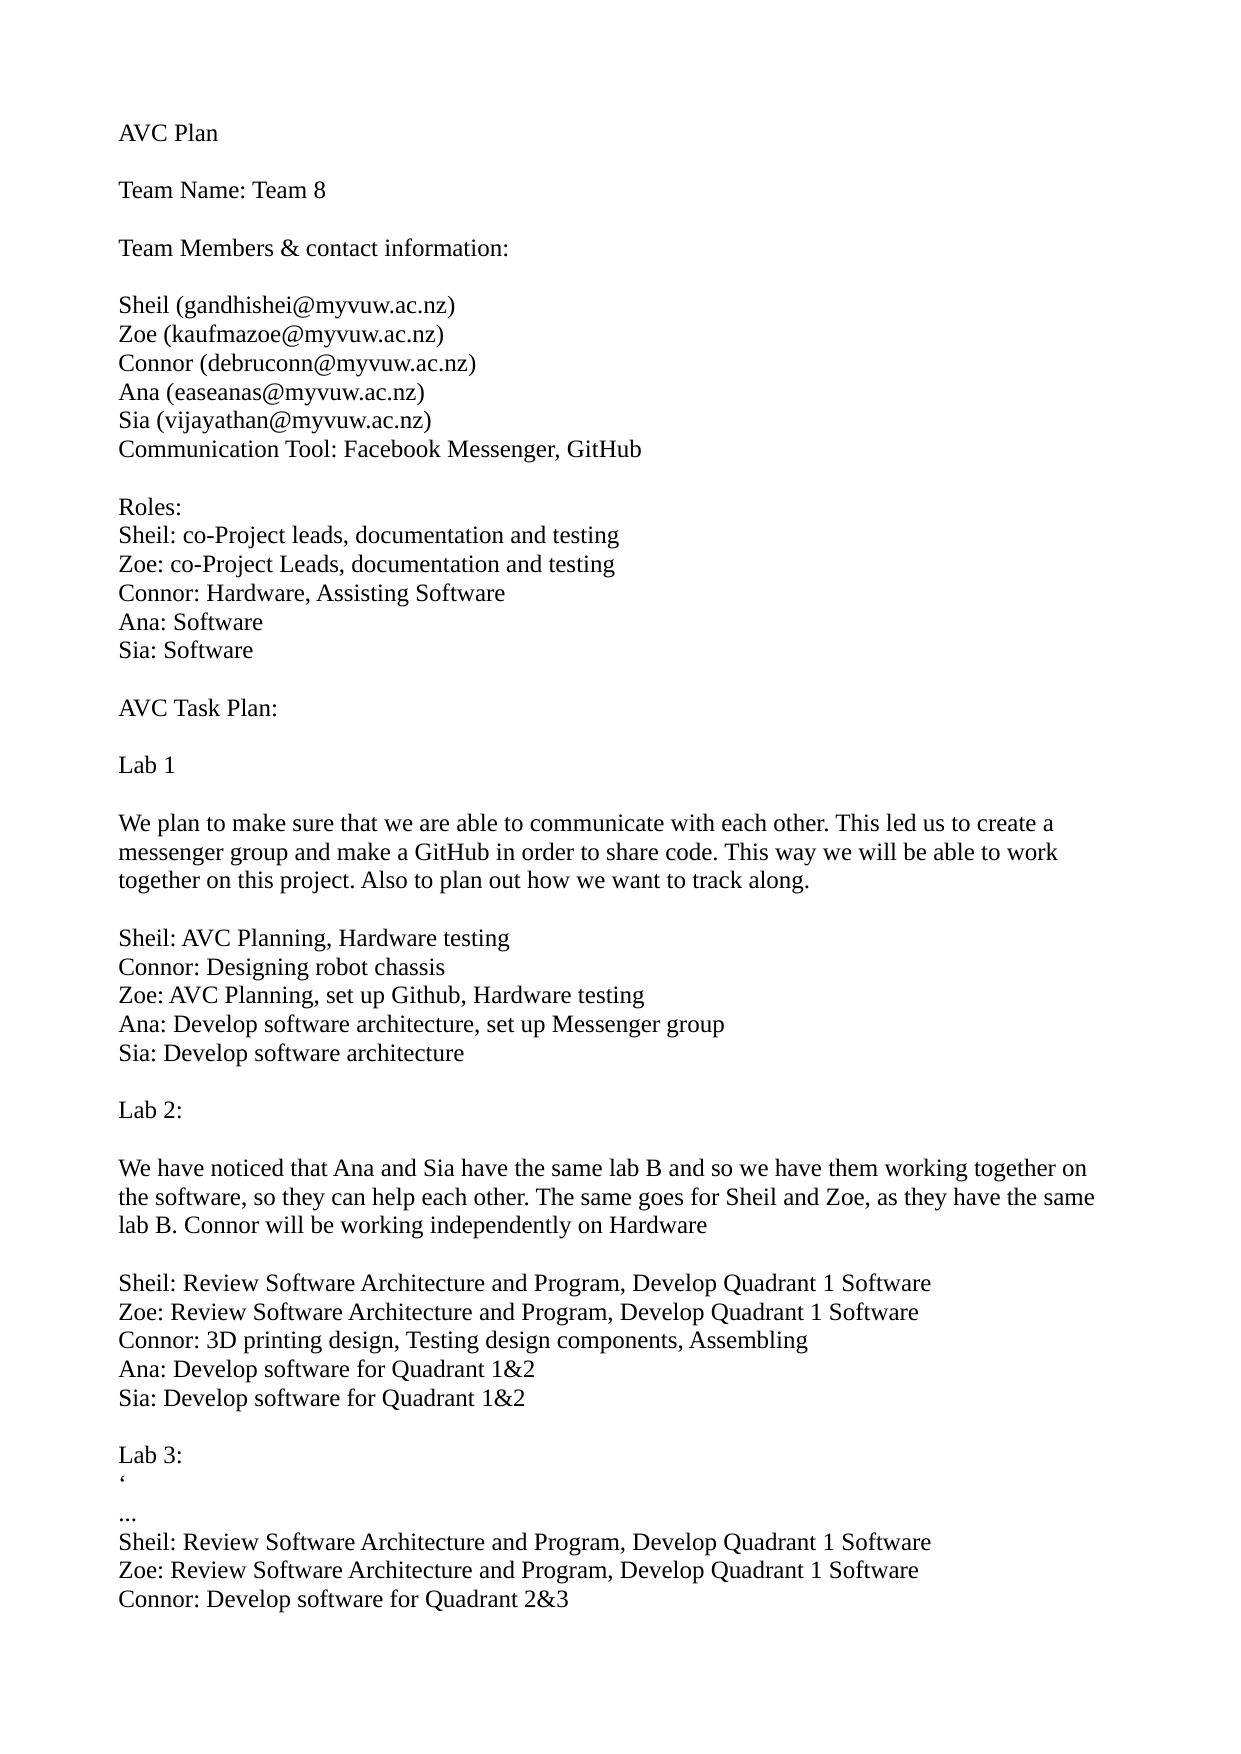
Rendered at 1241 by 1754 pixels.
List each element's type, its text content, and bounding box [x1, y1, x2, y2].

text Connor: Develop software for Quadrant 2&3 [118, 1584, 1122, 1613]
text Connor: Hardware, Assisting Software [118, 578, 1122, 607]
text Ana: Develop software for Quadrant 1&2 [118, 1354, 1122, 1383]
text Ana (easeanas@myvuw.ac.nz) [118, 377, 1122, 406]
text ‘ [118, 1469, 1122, 1498]
text Zoe: AVC Planning, set up Github, Hardware testing [118, 981, 1122, 1009]
text Sia: Develop software architecture [118, 1038, 1122, 1067]
text Ana: Software [118, 607, 1122, 636]
text Lab 1 [118, 751, 1122, 779]
text Lab 3: [118, 1441, 1122, 1469]
text Sheil: co-Project leads, documentation and testing [118, 521, 1122, 549]
text Sia: Develop software for Quadrant 1&2 [118, 1383, 1122, 1412]
text Sia: Software [118, 636, 1122, 664]
text Communication Tool: Facebook Messenger, GitHub [118, 434, 1122, 463]
text Sheil: AVC Planning, Hardware testing [118, 923, 1122, 952]
text Connor: Designing robot chassis [118, 952, 1122, 981]
text Zoe (kaufmazoe@myvuw.ac.nz) [118, 319, 1122, 348]
text Team Name: Team 8 [118, 176, 1122, 204]
text Team Members & contact information: [118, 233, 1122, 262]
text Connor: 3D printing design, Testing design components, Assembling [118, 1326, 1122, 1354]
text Zoe: Review Software Architecture and Program, Develop Quadrant 1 Software [118, 1297, 1122, 1326]
text AVC Task Plan: [118, 693, 1122, 722]
text Lab 2: [118, 1096, 1122, 1124]
text Zoe: Review Software Architecture and Program, Develop Quadrant 1 Software [118, 1556, 1122, 1584]
text Sheil (gandhishei@myvuw.ac.nz) [118, 291, 1122, 319]
text We have noticed that Ana and Sia have the same lab B and so we have them working together on the software, so they can help each other. The same goes for Sheil and Zoe, as they have the same lab B. Connor will be working independently on Hardware [118, 1153, 1122, 1239]
text ... [118, 1498, 1122, 1527]
text Zoe: co-Project Leads, documentation and testing [118, 549, 1122, 578]
text Ana: Develop software architecture, set up Messenger group [118, 1009, 1122, 1038]
text We plan to make sure that we are able to communicate with each other. This led us to create a messenger group and make a GitHub in order to share code. This way we will be able to work together on this project. Also to plan out how we want to track along. [118, 808, 1122, 894]
text Connor (debruconn@myvuw.ac.nz) [118, 348, 1122, 377]
text Sheil: Review Software Architecture and Program, Develop Quadrant 1 Software [118, 1268, 1122, 1297]
text Roles: [118, 492, 1122, 521]
text AVC Plan [118, 118, 1122, 147]
text Sia (vijayathan@myvuw.ac.nz) [118, 406, 1122, 434]
text Sheil: Review Software Architecture and Program, Develop Quadrant 1 Software [118, 1527, 1122, 1556]
